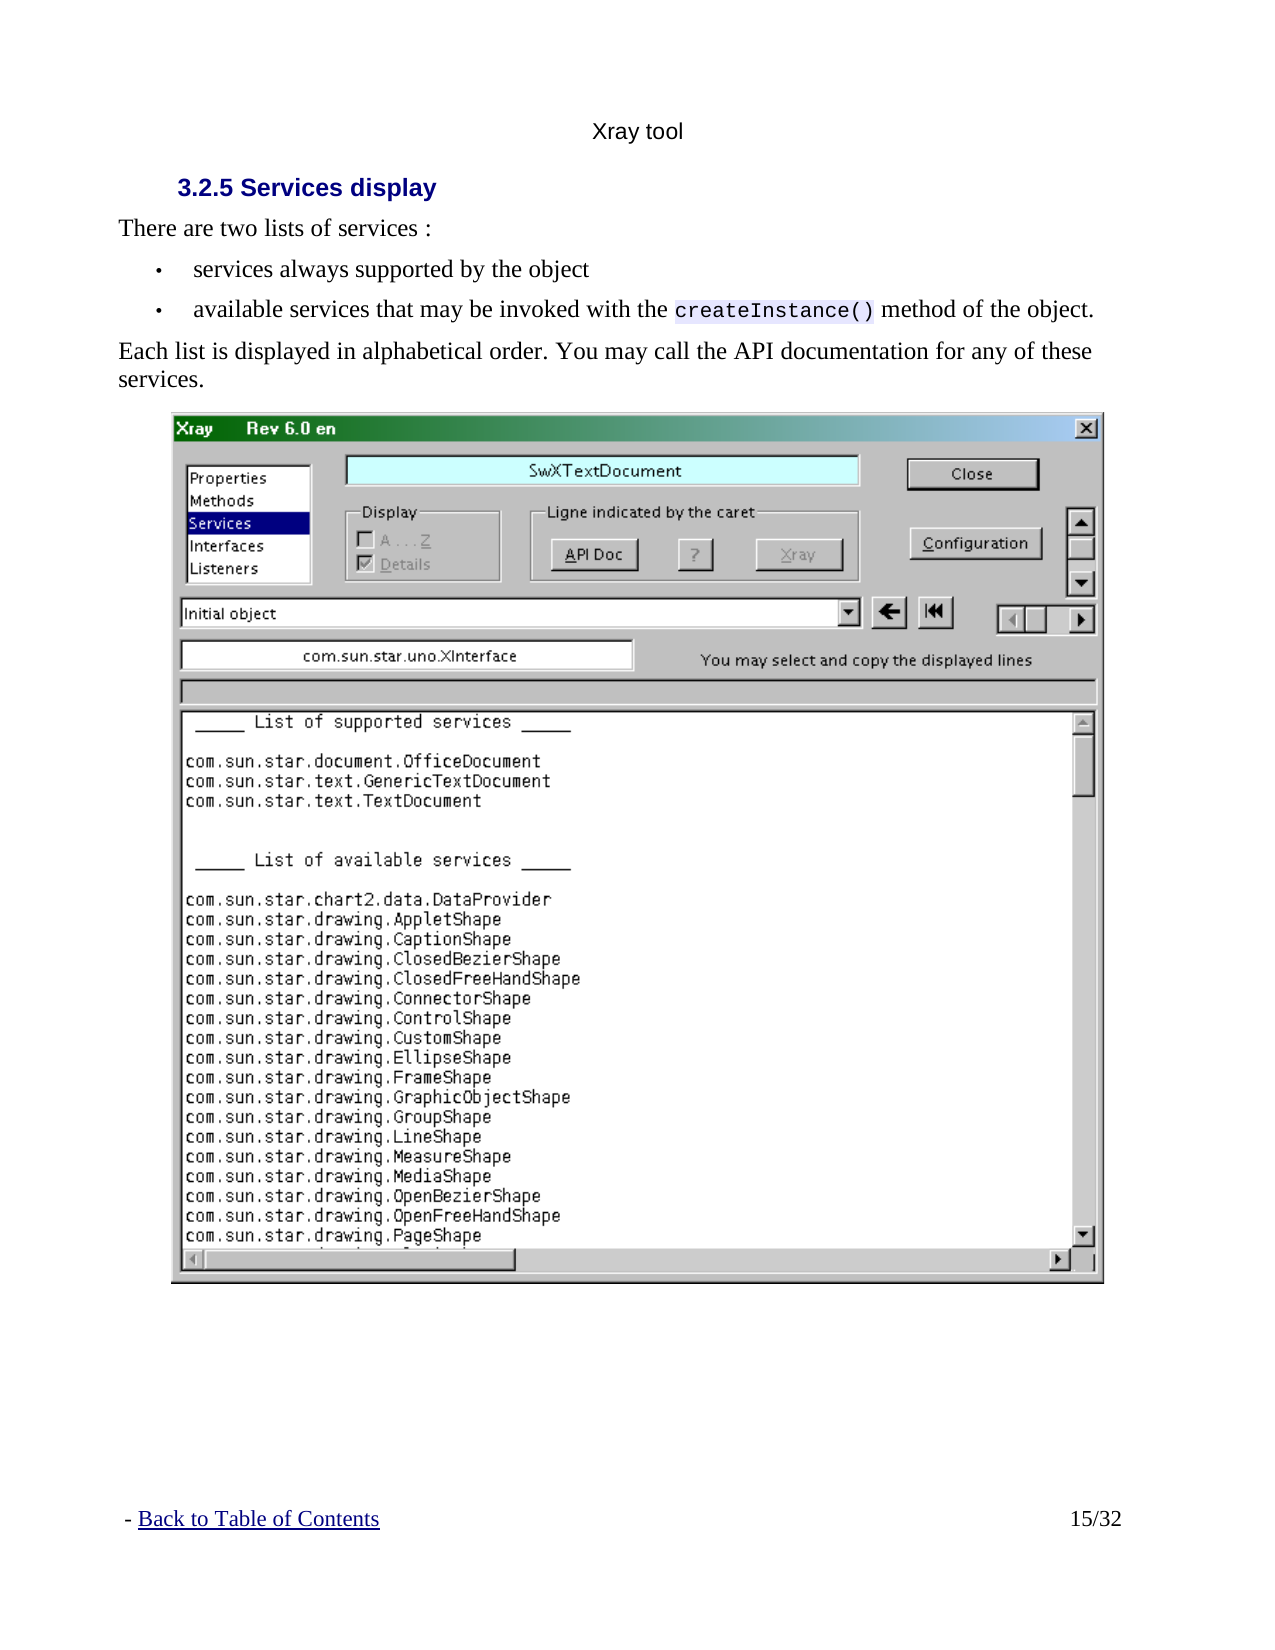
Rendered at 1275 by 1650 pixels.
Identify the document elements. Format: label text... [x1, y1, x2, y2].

text There are two lists of services : [118, 214, 1157, 242]
picture [171, 412, 1105, 1284]
subtitle Services display [177, 174, 1157, 202]
list available services that may be invoked with the createInstance() method of the object. [156, 295, 1157, 324]
list services always supported by the object [156, 255, 1157, 283]
text Each list is displayed in alphabetical order. You may call the API documentation for any of these services. [118, 337, 1157, 393]
